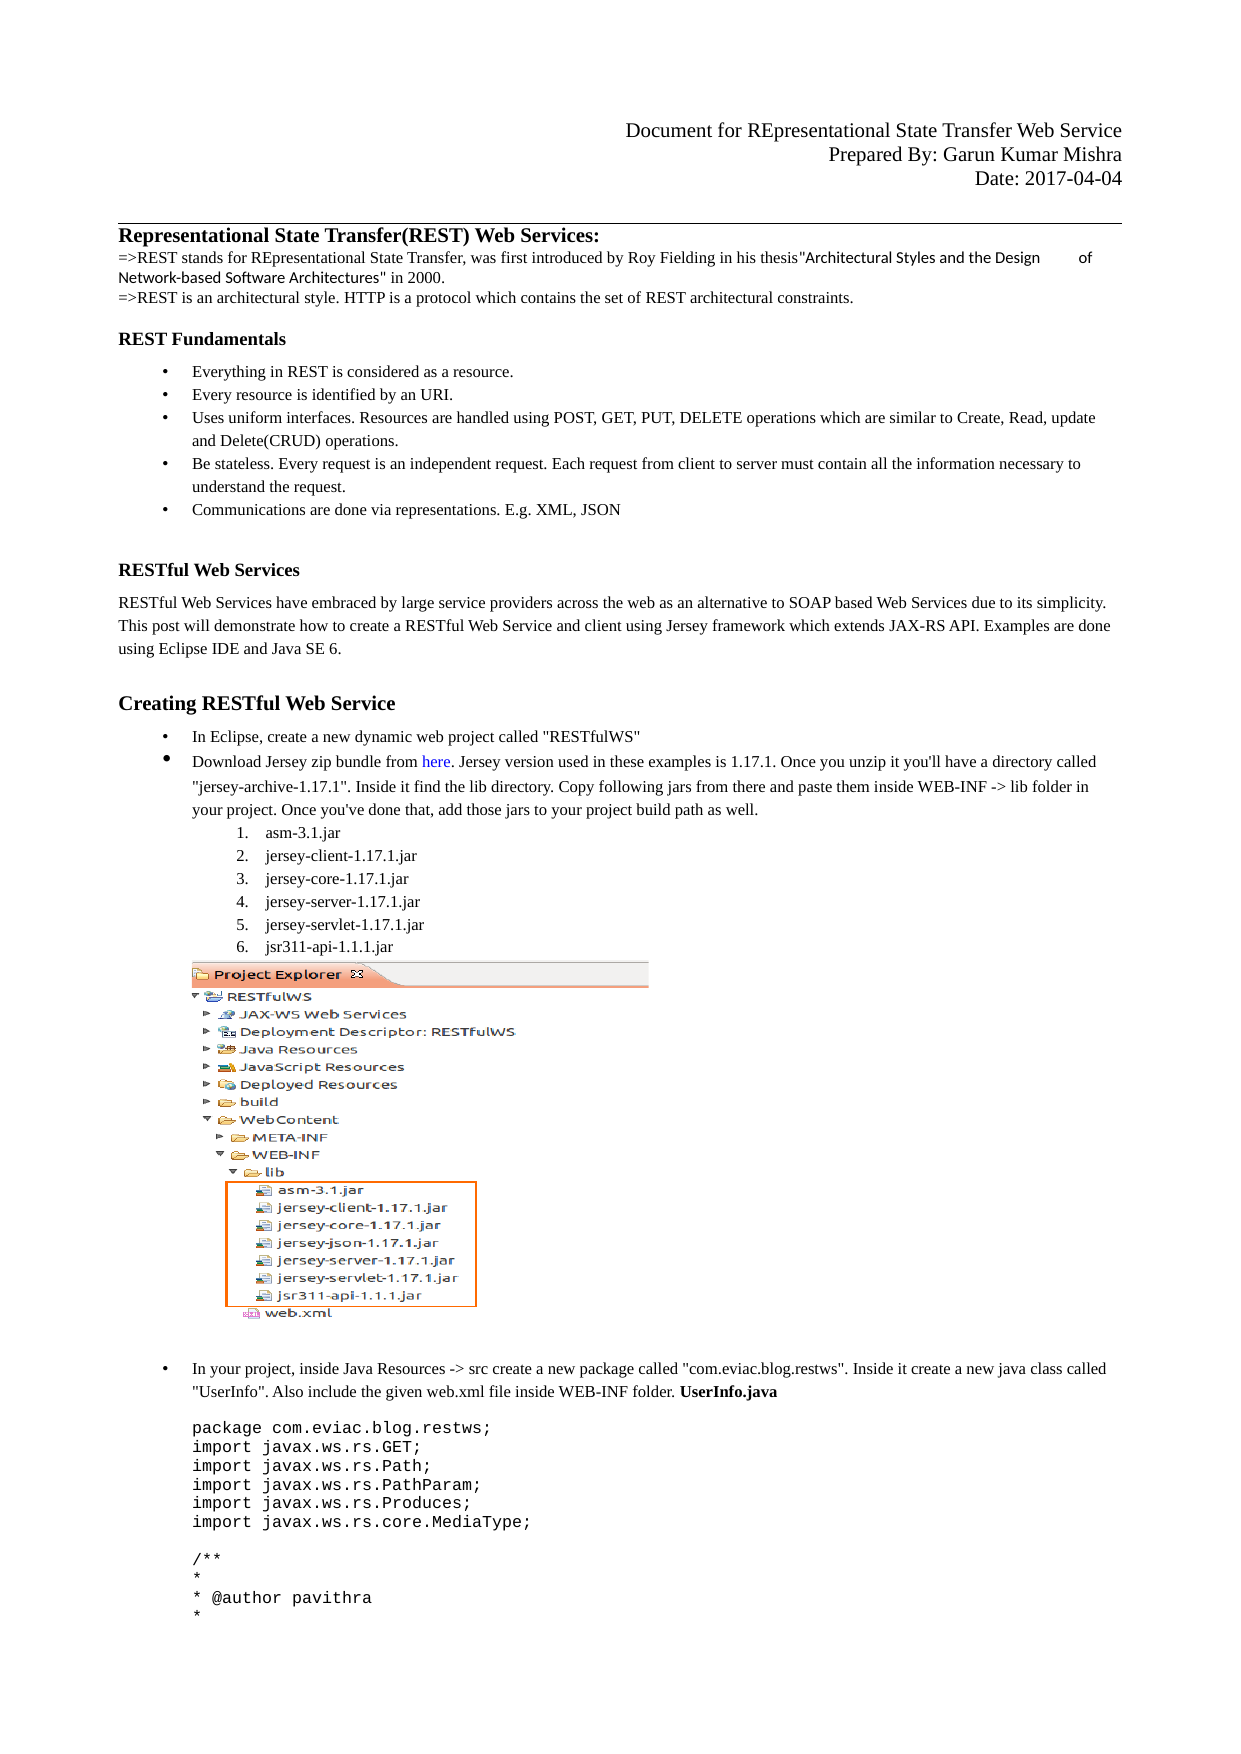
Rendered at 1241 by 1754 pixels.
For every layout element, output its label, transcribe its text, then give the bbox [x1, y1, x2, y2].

list import javax.ws.rs.PathParam; [162, 1476, 1122, 1495]
list Communications are done via representations. E.g. XML, JSON [162, 500, 1122, 519]
list jersey-server-1.17.1.jar [236, 891, 1122, 911]
subtitle REST Fundamentals [118, 328, 1122, 349]
text Prepared By: Garun Kumar Mishra [118, 142, 1122, 166]
list Be stateless. Every request is an independent request. Each request from client to server must contain all the information necessary to understand the request. [162, 454, 1122, 496]
list Everything in REST is considered as a resource. [162, 362, 1122, 381]
list package com.eviac.blog.restws; [162, 1420, 1122, 1438]
picture [191, 960, 649, 1319]
subtitle Creating RESTful Web Service [118, 691, 1122, 715]
list * [162, 1571, 1122, 1589]
list jsr311-api-1.1.1.jar [236, 937, 1122, 956]
text =>REST stands for REpresentational State Transfer, was first introduced by Roy Fielding in his thesis"Architectural Styles and the Design of Network-based Software Architectures" in 2000. [118, 247, 1122, 288]
list Uses uniform interfaces. Resources are handled using POST, GET, PUT, DELETE operations which are similar to Create, Read, update and Delete(CRUD) operations. [162, 408, 1122, 450]
list import javax.ws.rs.core.MediaType; [162, 1514, 1122, 1533]
list import javax.ws.rs.GET; [162, 1438, 1122, 1457]
list In your project, inside Java Resources -> src create a new package called "com.eviac.blog.restws". Inside it create a new java class called "UserInfo". Also include the given web.xml file inside WEB-INF folder. UserInfo.java [162, 1359, 1122, 1401]
list jersey-servlet-1.17.1.jar [236, 914, 1122, 933]
text Date: 2017-04-04 [118, 166, 1122, 190]
list jersey-client-1.17.1.jar [236, 846, 1122, 865]
text RESTful Web Services have embraced by large service providers across the web as an alternative to SOAP based Web Services due to its simplicity. This post will demonstrate how to create a RESTful Web Service and client using Jersey framework which extends JAX-RS API. Examples are done using Eclipse IDE and Java SE 6. [118, 593, 1122, 658]
list Download Jersey zip bundle from here. Jersey version used in these examples is 1.17.1. Once you unzip it you'll have a directory called "jersey-archive-1.17.1". Inside it find the lib directory. Copy following jars from there and paste them inside WEB-INF -> lib folder in your project. Once you've done that, add those jars to your project build path as well. [162, 750, 1122, 819]
list * @author pavithra [162, 1589, 1122, 1608]
list jersey-core-1.17.1.jar [236, 868, 1122, 888]
text =>REST is an architectural style. HTTP is a protocol which contains the set of REST architectural constraints. [118, 288, 1122, 307]
list asm-3.1.jar [236, 823, 1122, 842]
list * [162, 1608, 1122, 1627]
list import javax.ws.rs.Produces; [162, 1495, 1122, 1514]
list In Eclipse, create a new dynamic web project called "RESTfulWS" [162, 727, 1122, 746]
list Every resource is identified by an URI. [162, 385, 1122, 404]
subtitle RESTful Web Services [118, 559, 1122, 580]
list /** [162, 1552, 1122, 1571]
list Document for REpresentational State Transfer Web Service [156, 118, 1122, 142]
text Representational State Transfer(REST) Web Services: [118, 224, 1122, 247]
list import javax.ws.rs.Path; [162, 1457, 1122, 1476]
